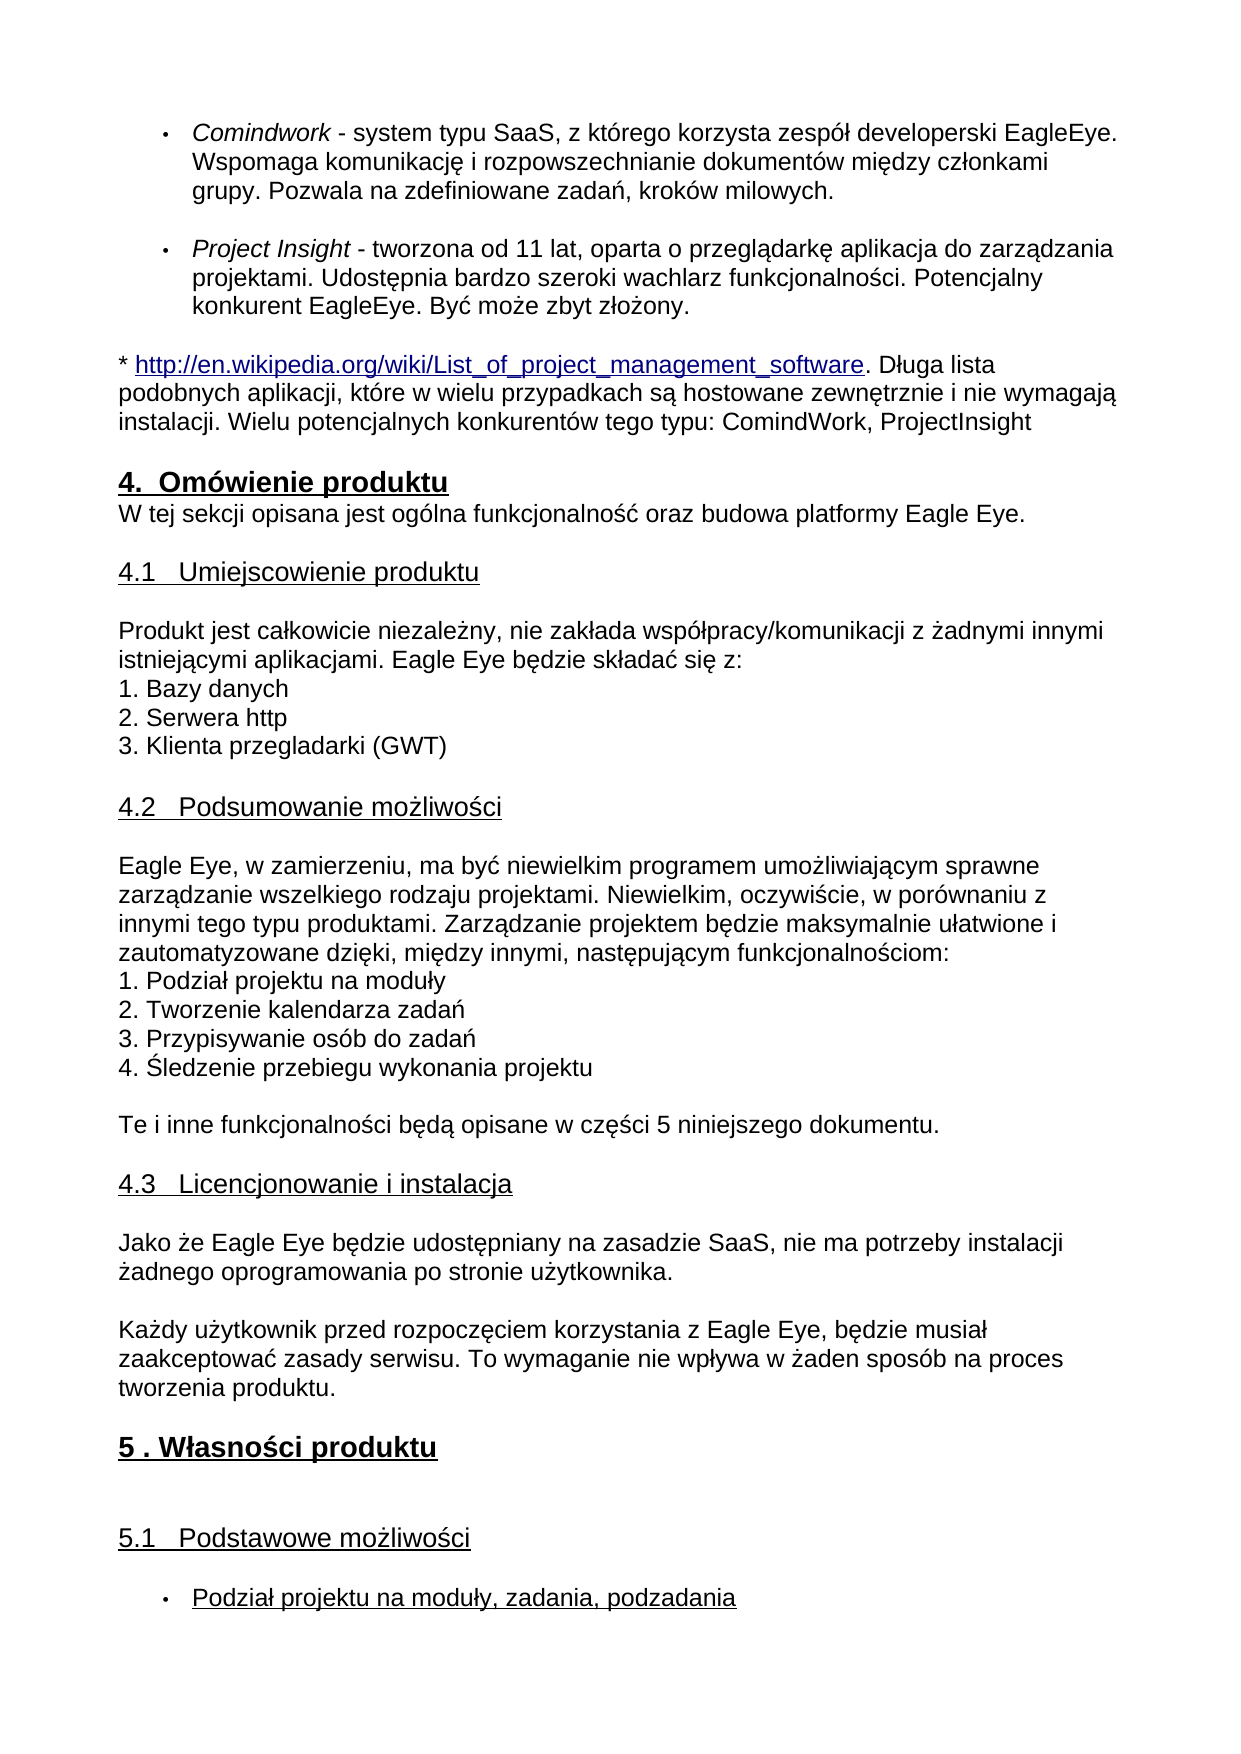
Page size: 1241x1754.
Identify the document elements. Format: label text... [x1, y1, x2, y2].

text 4. Omówienie produktu W tej sekcji opisana jest ogólna funkcjonalność oraz budowa platformy Eagle Eye. 4.1 Umiejscowienie produktu Produkt jest całkowicie niezależny, nie zakłada współpracy/komunikacji z żadnymi innymi istniejącymi aplikacjami. Eagle Eye będzie składać się z: 1. Bazy danych 2. Serwera http 3. Klienta przegladarki (GWT) 4.2 Podsumowanie możliwości Eagle Eye, w zamierzeniu, ma być niewielkim programem umożliwiającym sprawne zarządzanie wszelkiego rodzaju projektami. Niewielkim, oczywiście, w porównaniu z innymi tego typu produktami. Zarządzanie projektem będzie maksymalnie ułatwione i zautomatyzowane dzięki, między innymi, następującym funkcjonalnościom: 1. Podział projektu na moduły 2. Tworzenie kalendarza zadań 3. Przypisywanie osób do zadań 4. Śledzenie przebiegu wykonania projektu Te i inne funkcjonalności będą opisane w części 5 niniejszego dokumentu. 4.3 Licencjonowanie i instalacja [118, 465, 1122, 1199]
text * http://en.wikipedia.org/wiki/List_of_project_management_software. Długa lista podobnych aplikacji, które w wielu przypadkach są hostowane zewnętrznie i nie wymagają instalacji. Wielu potencjalnych konkurentów tego typu: ComindWork, ProjectInsight [118, 349, 1122, 436]
list Comindwork - system typu SaaS, z którego korzysta zespół developerski EagleEye. Wspomaga komunikację i rozpowszechnianie dokumentów między członkami grupy. Pozwala na zdefiniowane zadań, kroków milowych. [162, 118, 1122, 204]
text Jako że Eagle Eye będzie udostępniany na zasadzie SaaS, nie ma potrzeby instalacji żadnego oprogramowania po stronie użytkownika. [118, 1228, 1122, 1286]
list Podział projektu na moduły, zadania, podzadania [162, 1583, 1122, 1612]
text Każdy użytkownik przed rozpoczęciem korzystania z Eagle Eye, będzie musiał zaakceptować zasady serwisu. To wymaganie nie wpływa w żaden sposób na proces tworzenia produktu. 5 . Własności produktu [118, 1315, 1122, 1464]
list Project Insight - tworzona od 11 lat, oparta o przeglądarkę aplikacja do zarządzania projektami. Udostępnia bardzo szeroki wachlarz funkcjonalności. Potencjalny konkurent EagleEye. Być może zbyt złożony. [162, 234, 1122, 320]
text 5.1 Podstawowe możliwości [118, 1493, 1122, 1553]
